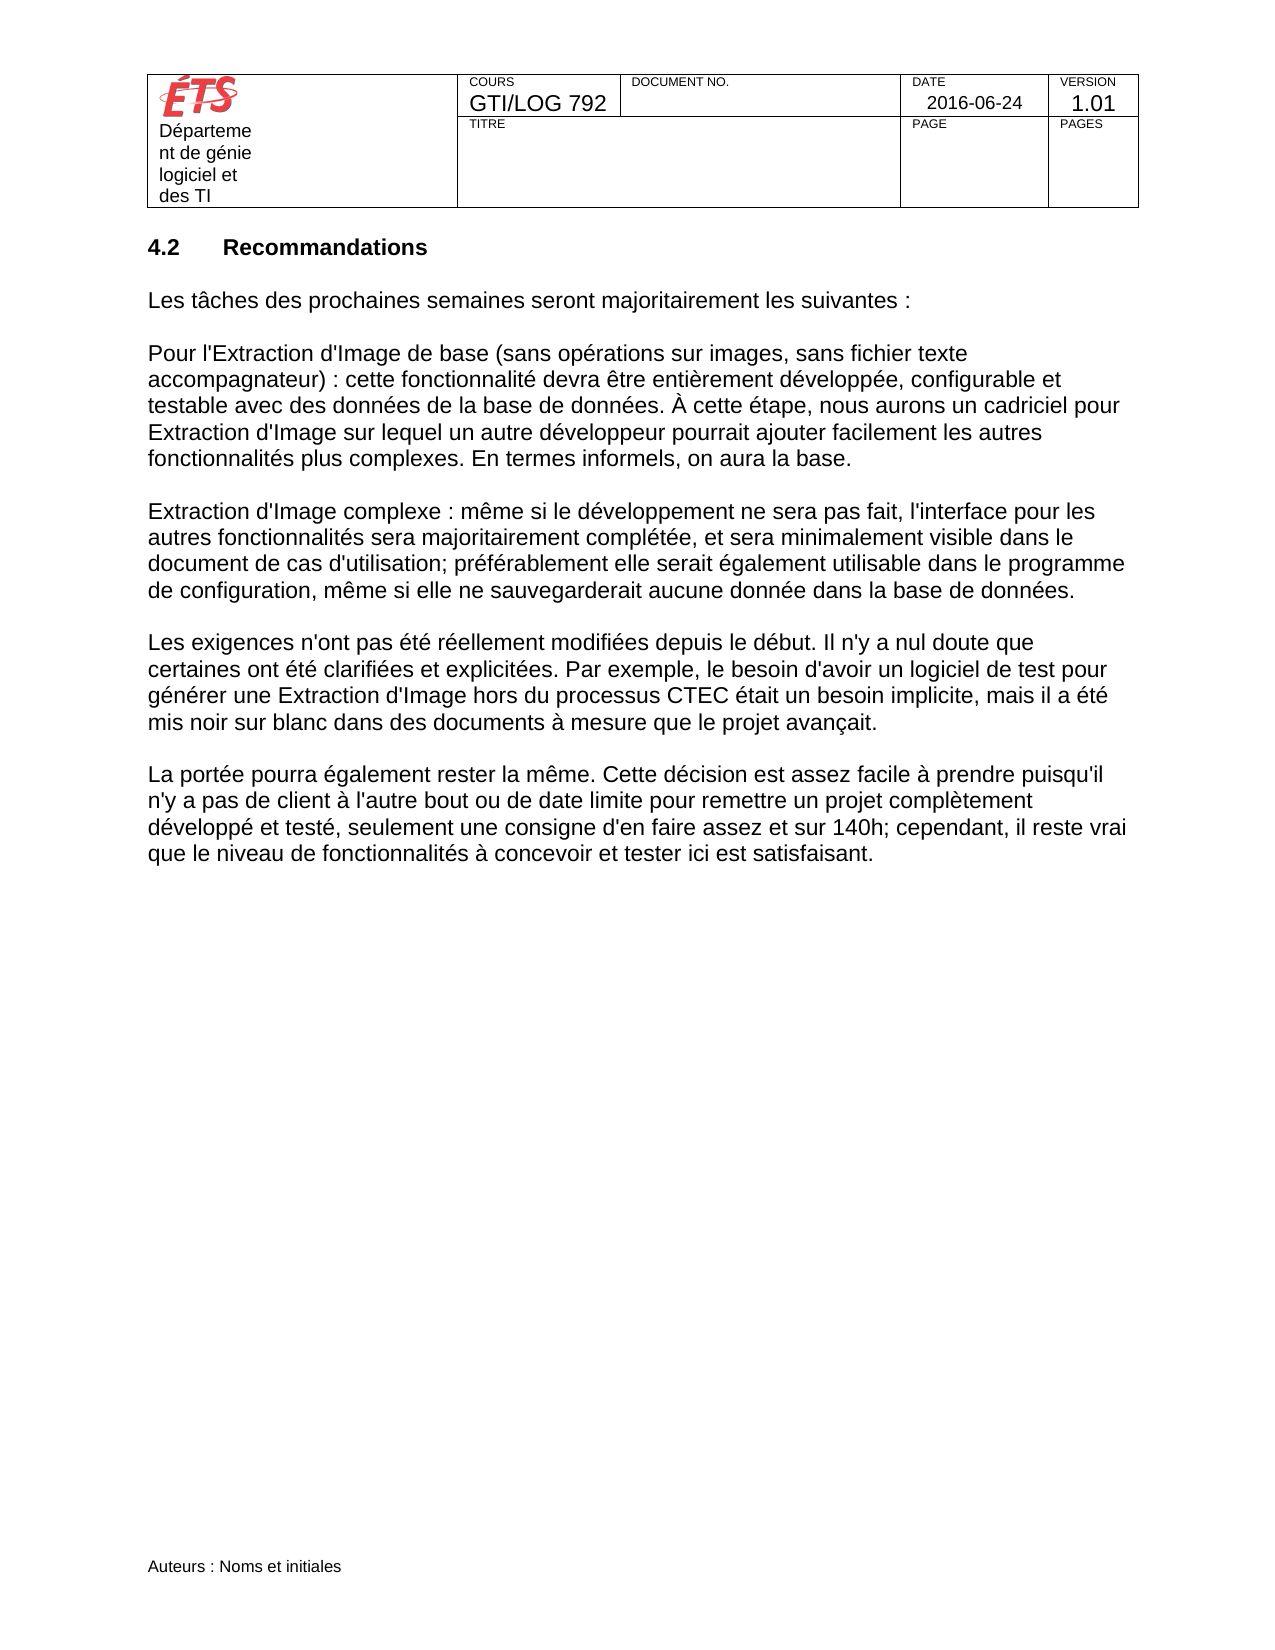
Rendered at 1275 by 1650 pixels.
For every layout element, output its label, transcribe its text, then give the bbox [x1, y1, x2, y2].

subtitle Recommandations [148, 234, 1127, 260]
text Extraction d'Image complexe : même si le développement ne sera pas fait, l'interface pour les autres fonctionnalités sera majoritairement complétée, et sera minimalement visible dans le document de cas d'utilisation; préférablement elle serait également utilisable dans le programme de configuration, même si elle ne sauvegarderait aucune donnée dans la base de données. [148, 498, 1127, 603]
text Les tâches des prochaines semaines seront majoritairement les suivantes : [148, 287, 1127, 313]
text Pour l'Extraction d'Image de base (sans opérations sur images, sans fichier texte accompagnateur) : cette fonctionnalité devra être entièrement développée, configurable et testable avec des données de la base de données. À cette étape, nous aurons un cadriciel pour Extraction d'Image sur lequel un autre développeur pourrait ajouter facilement les autres fonctionnalités plus complexes. En termes informels, on aura la base. [148, 339, 1127, 471]
text Les exigences n'ont pas été réellement modifiées depuis le début. Il n'y a nul doute que certaines ont été clarifiées et explicitées. Par exemple, le besoin d'avoir un logiciel de test pour générer une Extraction d'Image hors du processus CTEC était un besoin implicite, mais il a été mis noir sur blanc dans des documents à mesure que le projet avançait. [148, 629, 1127, 735]
text La portée pourra également rester la même. Cette décision est assez facile à prendre puisqu'il n'y a pas de client à l'autre bout ou de date limite pour remettre un projet complètement développé et testé, seulement une consigne d'en faire assez et sur 140h; cependant, il reste vrai que le niveau de fonctionnalités à concevoir et tester ici est satisfaisant. [148, 761, 1127, 867]
picture [159, 75, 238, 117]
